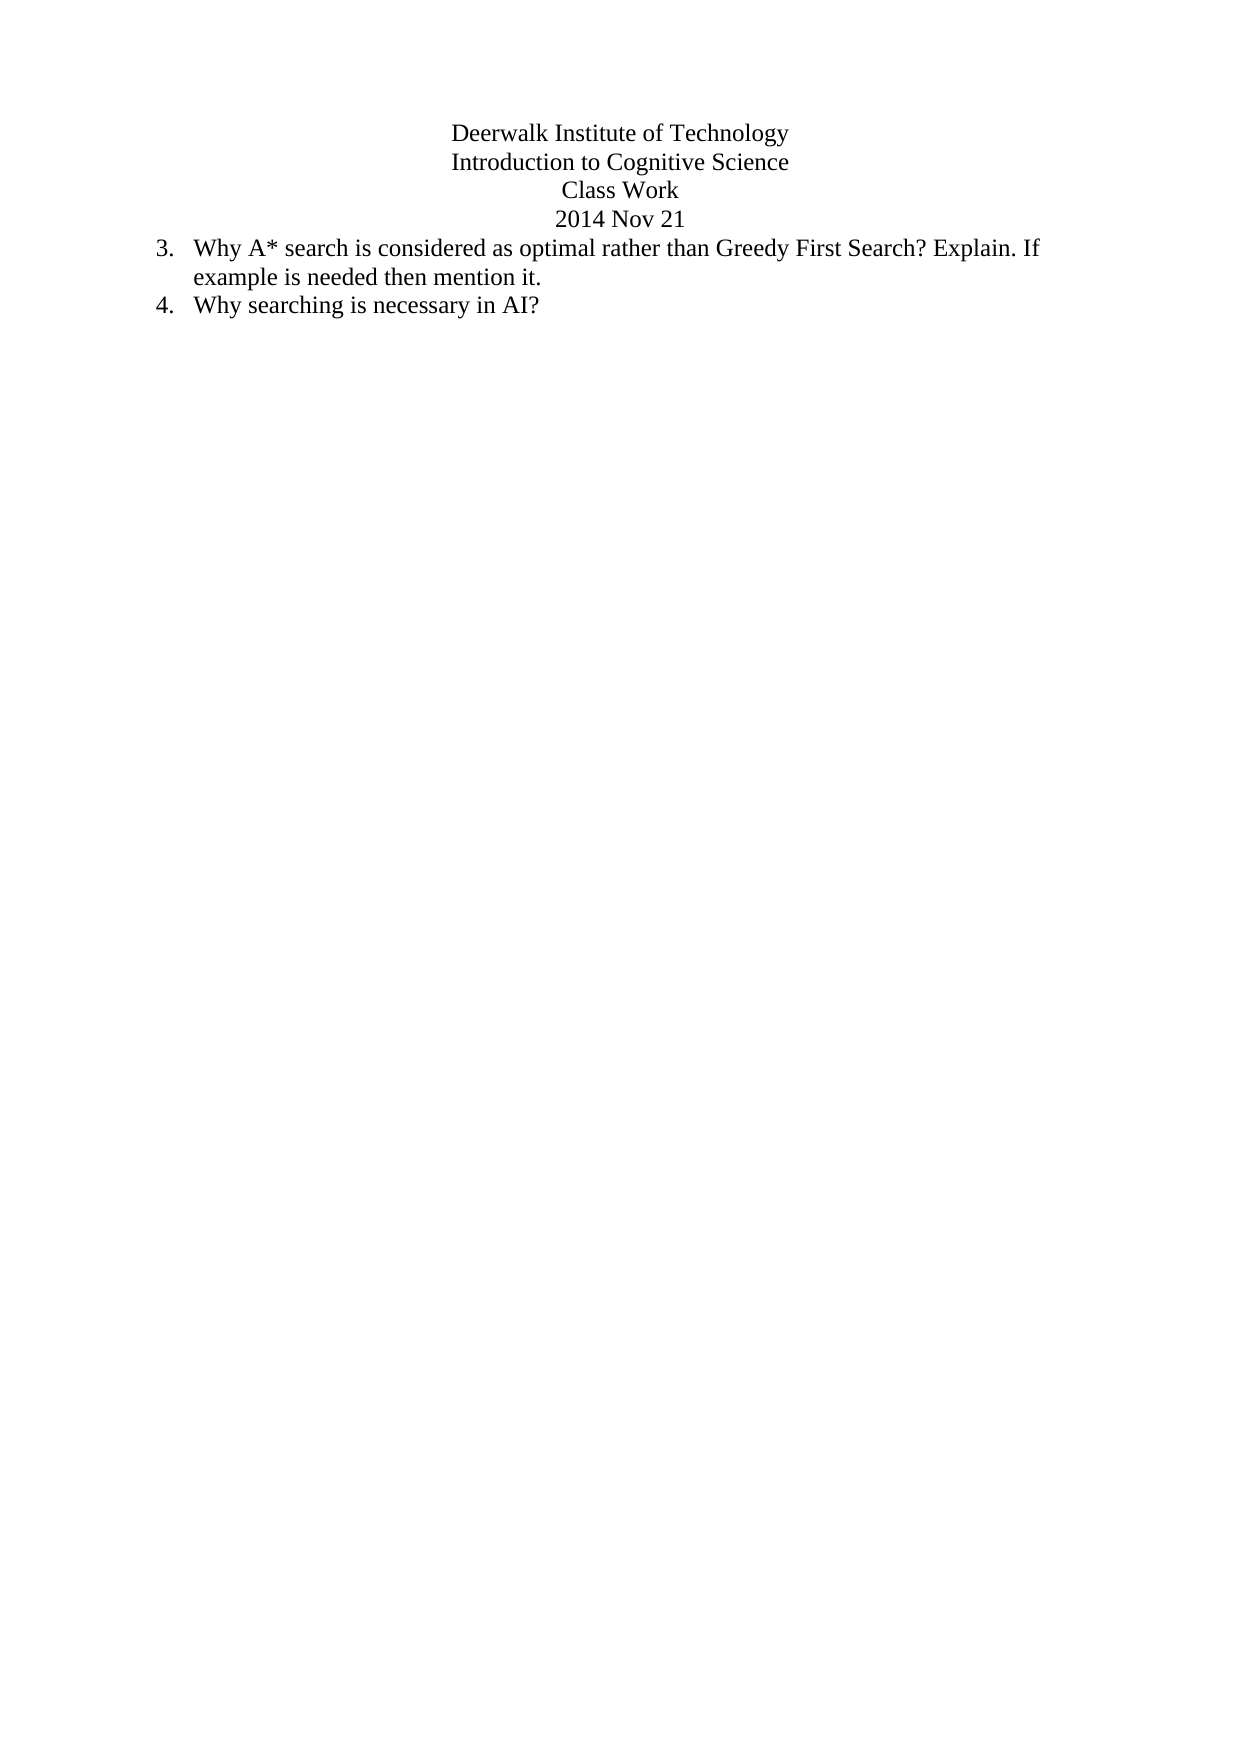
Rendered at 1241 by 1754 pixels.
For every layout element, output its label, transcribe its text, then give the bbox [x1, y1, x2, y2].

list Why A* search is considered as optimal rather than Greedy First Search? Explain. If example is needed then mention it. [156, 233, 1122, 291]
text Deerwalk Institute of Technology [118, 118, 1122, 147]
text Introduction to Cognitive Science [118, 147, 1122, 176]
text 2014 Nov 21 [118, 204, 1122, 233]
text Class Work [118, 176, 1122, 204]
list Why searching is necessary in AI? [156, 291, 1122, 319]
